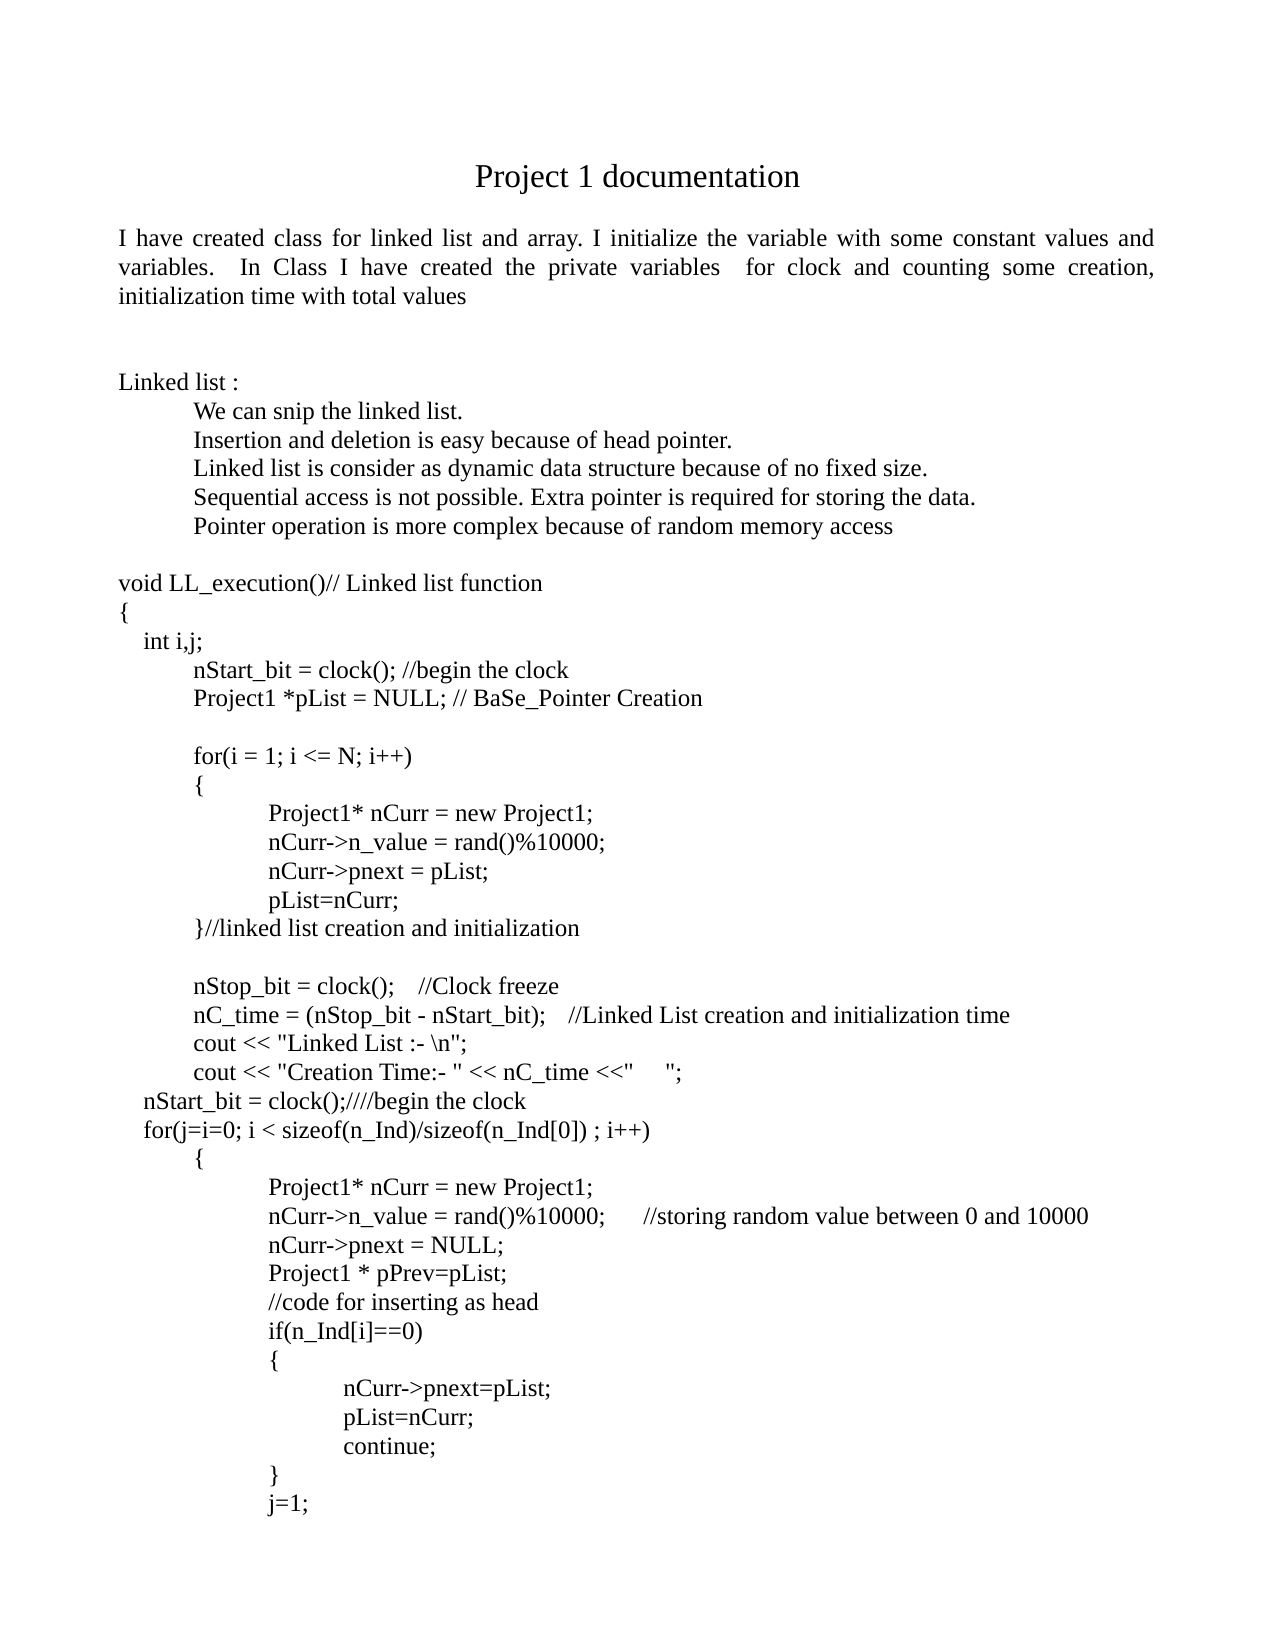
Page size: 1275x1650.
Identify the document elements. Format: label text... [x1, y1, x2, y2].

text Pointer operation is more complex because of random memory access [118, 511, 1157, 540]
text pList=nCurr; [118, 1402, 1157, 1431]
text continue; [118, 1431, 1157, 1460]
text { [118, 1143, 1157, 1172]
text Linked list is consider as dynamic data structure because of no fixed size. [118, 453, 1157, 482]
text }//linked list creation and initialization [118, 913, 1157, 942]
text nStart_bit = clock();////begin the clock [118, 1086, 1157, 1115]
text nCurr->pnext = NULL; [118, 1230, 1157, 1258]
text Project1 *pList = NULL; // BaSe_Pointer Creation [118, 683, 1157, 712]
text { [118, 597, 1157, 626]
text for(i = 1; i <= N; i++) [118, 741, 1157, 770]
text Sequential access is not possible. Extra pointer is required for storing the data. [118, 482, 1157, 511]
text nStart_bit = clock(); //begin the clock [118, 655, 1157, 683]
text } [118, 1460, 1157, 1488]
text j=1; [118, 1488, 1157, 1517]
text Insertion and deletion is easy because of head pointer. [118, 425, 1157, 453]
text nCurr->pnext=pList; [118, 1373, 1157, 1402]
text void LL_execution()// Linked list function [118, 568, 1157, 597]
text { [118, 770, 1157, 798]
text pList=nCurr; [118, 885, 1157, 913]
text for(j=i=0; i < sizeof(n_Ind)/sizeof(n_Ind[0]) ; i++) [118, 1115, 1157, 1143]
text nCurr->pnext = pList; [118, 856, 1157, 885]
text if(n_Ind[i]==0) [118, 1316, 1157, 1345]
text Project1* nCurr = new Project1; [118, 1172, 1157, 1201]
text nCurr->n_value = rand()%10000; //storing random value between 0 and 10000 [118, 1201, 1157, 1230]
text cout << "Creation Time:- " << nC_time <<" "; [118, 1057, 1157, 1086]
text Project1* nCurr = new Project1; [118, 798, 1157, 827]
text Linked list : [118, 367, 1157, 396]
text { [118, 1345, 1157, 1373]
text I have created class for linked list and array. I initialize the variable with some constant values and variables. In Class I have created the private variables for clock and counting some creation, initialization time with total values [118, 223, 1157, 310]
text We can snip the linked list. [118, 396, 1157, 425]
text Project1 * pPrev=pList; [118, 1258, 1157, 1287]
text int i,j; [118, 626, 1157, 655]
text cout << "Linked List :- \n"; [118, 1028, 1157, 1057]
text Project 1 documentation [118, 156, 1157, 195]
text nCurr->n_value = rand()%10000; [118, 827, 1157, 856]
text nStop_bit = clock(); //Clock freeze [118, 971, 1157, 1000]
text nC_time = (nStop_bit - nStart_bit); //Linked List creation and initialization time [118, 1000, 1157, 1028]
text //code for inserting as head [118, 1287, 1157, 1316]
